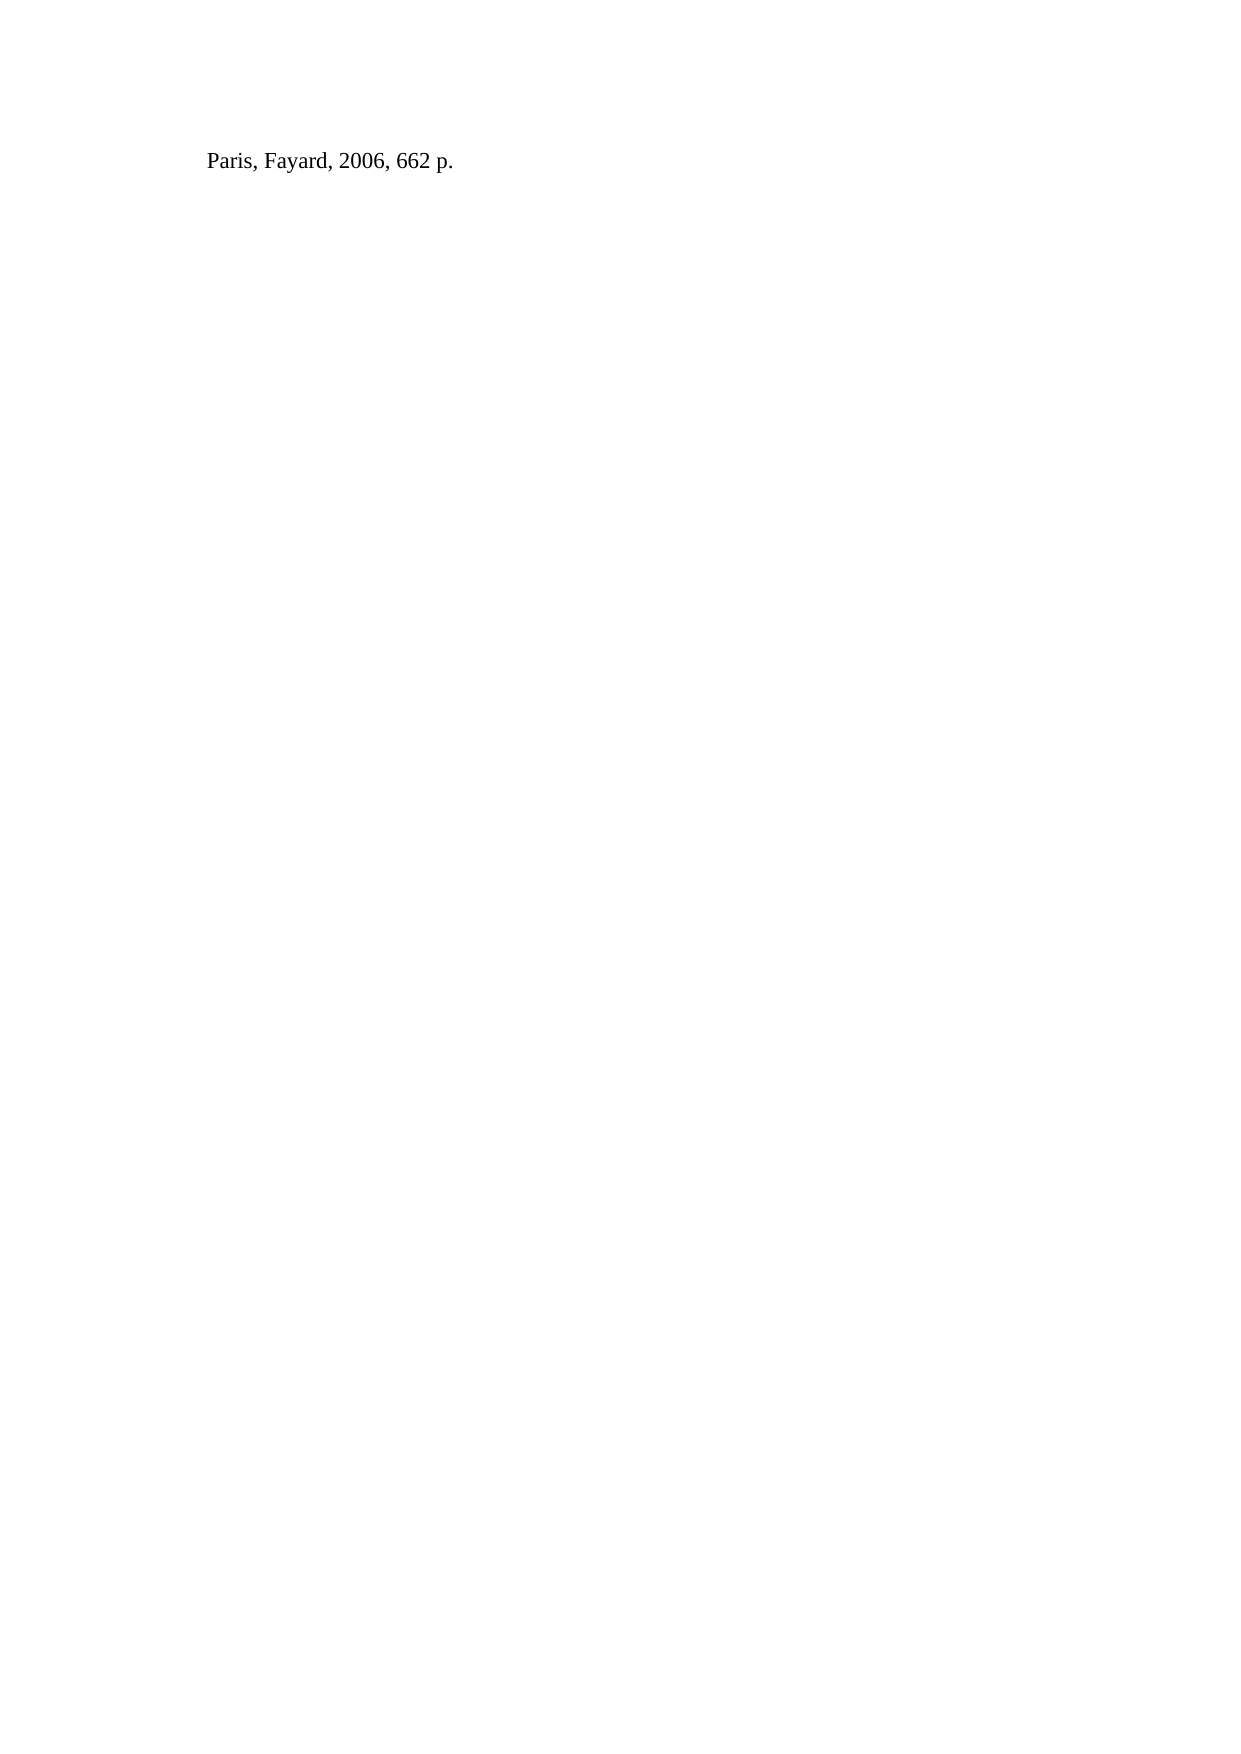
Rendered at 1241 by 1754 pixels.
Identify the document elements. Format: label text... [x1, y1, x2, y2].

text Paris, Fayard, 2006, 662 p. [148, 148, 1093, 174]
